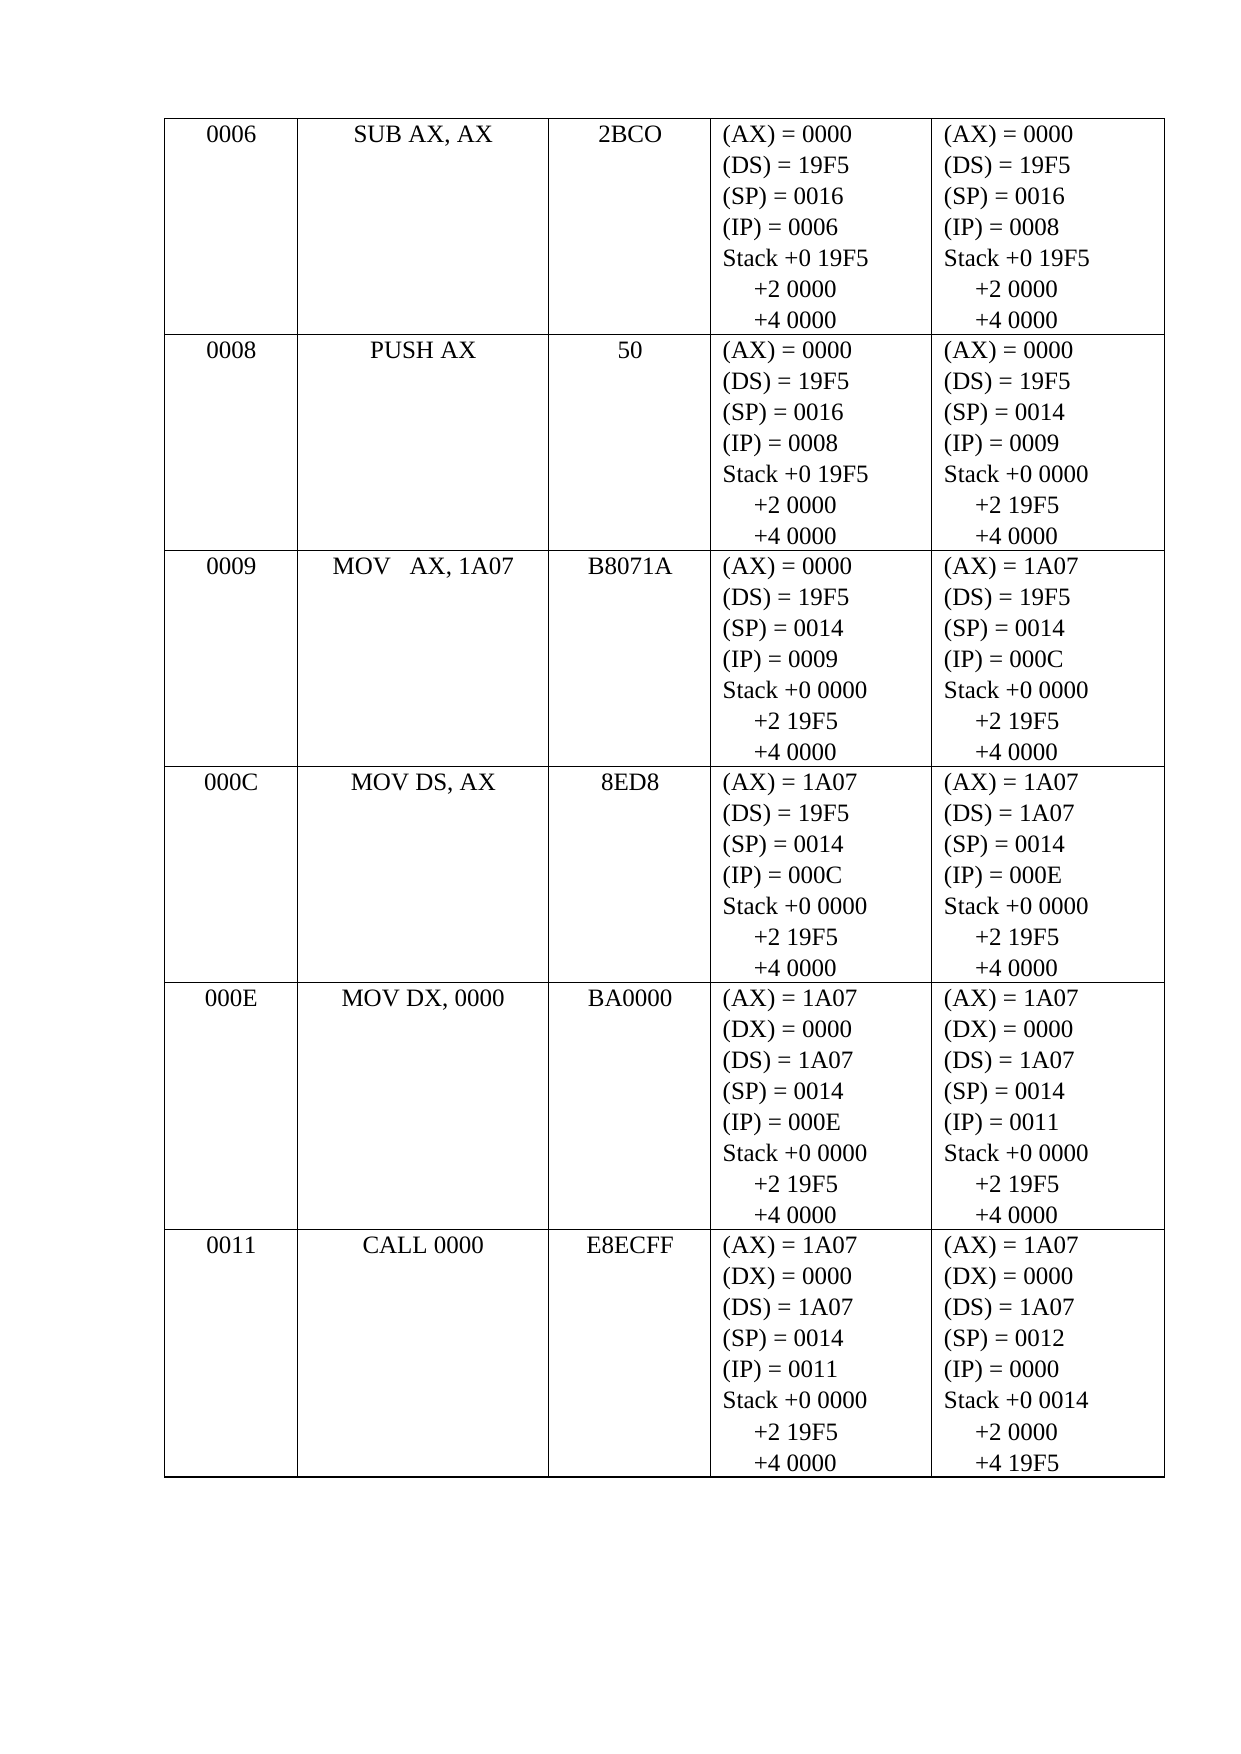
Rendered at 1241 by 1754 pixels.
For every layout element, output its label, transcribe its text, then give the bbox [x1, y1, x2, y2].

table_cell BA0000 [549, 983, 710, 1229]
table_cell 0011 [165, 1230, 297, 1476]
table_cell (AX) = 1A07 (DX) = 0000 (DS) = 1A07 (SP) = 0012 (IP) = 0000 Stack +0 0014 +2 0000 +4 19F5 [932, 1230, 1164, 1476]
table_cell (AX) = 0000 (DS) = 19F5 (SP) = 0016 (IP) = 0008 Stack +0 19F5 +2 0000 +4 0000 [711, 335, 931, 550]
table_cell (AX) = 0000 (DS) = 19F5 (SP) = 0016 (IP) = 0008 Stack +0 19F5 +2 0000 +4 0000 [932, 119, 1164, 334]
table_cell (AX) = 1A07 (DX) = 0000 (DS) = 1A07 (SP) = 0014 (IP) = 0011 Stack +0 0000 +2 19F5 +4 0000 [711, 1230, 931, 1476]
table_cell MOV AX, 1A07 [298, 551, 548, 766]
table_cell 50 [549, 335, 710, 550]
table_cell 2BCO [549, 119, 710, 334]
table_cell (AX) = 1A07 (DS) = 1A07 (SP) = 0014 (IP) = 000E Stack +0 0000 +2 19F5 +4 0000 [932, 767, 1164, 982]
table_cell SUB AX, AX [298, 119, 548, 334]
table_cell 0006 [165, 119, 297, 334]
table_cell (AX) = 1A07 (DX) = 0000 (DS) = 1A07 (SP) = 0014 (IP) = 000E Stack +0 0000 +2 19F5 +4 0000 [711, 983, 931, 1229]
table_cell PUSH AX [298, 335, 548, 550]
table_cell MOV DX, 0000 [298, 983, 548, 1229]
table_cell 8ED8 [549, 767, 710, 982]
table_cell (AX) = 0000 (DS) = 19F5 (SP) = 0016 (IP) = 0006 Stack +0 19F5 +2 0000 +4 0000 [711, 119, 931, 334]
table_cell 000E [165, 983, 297, 1229]
table_cell CALL 0000 [298, 1230, 548, 1476]
table_cell (AX) = 1A07 (DX) = 0000 (DS) = 1A07 (SP) = 0014 (IP) = 0011 Stack +0 0000 +2 19F5 +4 0000 [932, 983, 1164, 1229]
table_cell 0009 [165, 551, 297, 766]
table_cell MOV DS, AX [298, 767, 548, 982]
table_cell 000C [165, 767, 297, 982]
table_cell E8ECFF [549, 1230, 710, 1476]
table_cell (AX) = 1A07 (DS) = 19F5 (SP) = 0014 (IP) = 000C Stack +0 0000 +2 19F5 +4 0000 [932, 551, 1164, 766]
table_cell (AX) = 0000 (DS) = 19F5 (SP) = 0014 (IP) = 0009 Stack +0 0000 +2 19F5 +4 0000 [711, 551, 931, 766]
table_cell 0008 [165, 335, 297, 550]
table_cell B8071A [549, 551, 710, 766]
table_cell (AX) = 1A07 (DS) = 19F5 (SP) = 0014 (IP) = 000C Stack +0 0000 +2 19F5 +4 0000 [711, 767, 931, 982]
table_cell (AX) = 0000 (DS) = 19F5 (SP) = 0014 (IP) = 0009 Stack +0 0000 +2 19F5 +4 0000 [932, 335, 1164, 550]
